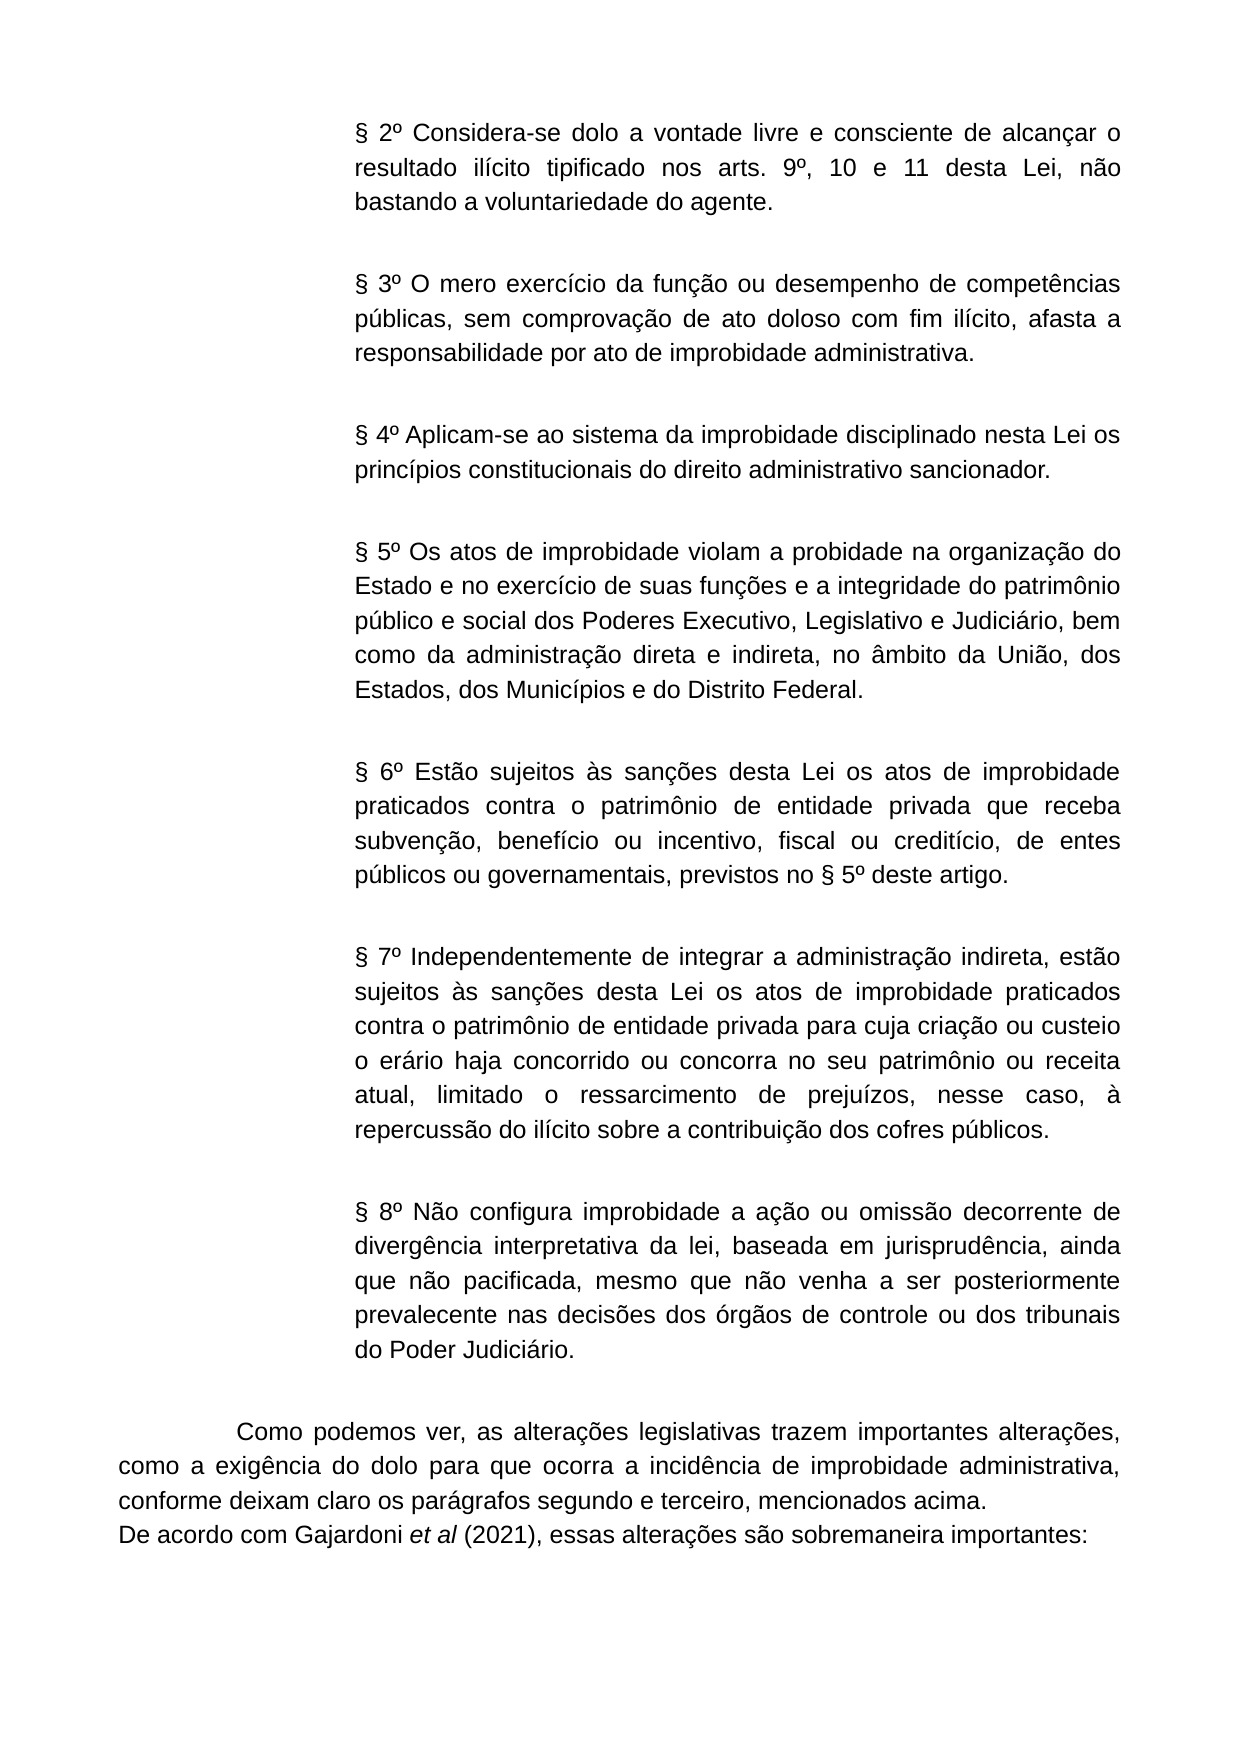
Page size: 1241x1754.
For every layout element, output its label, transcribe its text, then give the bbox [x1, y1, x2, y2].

text § 8º Não configura improbidade a ação ou omissão decorrente de divergência interpretativa da lei, baseada em jurisprudência, ainda que não pacificada, mesmo que não venha a ser posteriormente prevalecente nas decisões dos órgãos de controle ou dos tribunais do Poder Judiciário. [354, 1197, 1122, 1363]
text § 7º Independentemente de integrar a administração indireta, estão sujeitos às sanções desta Lei os atos de improbidade praticados contra o patrimônio de entidade privada para cuja criação ou custeio o erário haja concorrido ou concorra no seu patrimônio ou receita atual, limitado o ressarcimento de prejuízos, nesse caso, à repercussão do ilícito sobre a contribuição dos cofres públicos. [354, 942, 1122, 1143]
text § 2º Considera-se dolo a vontade livre e consciente de alcançar o resultado ilícito tipificado nos arts. 9º, 10 e 11 desta Lei, não bastando a voluntariedade do agente. [354, 118, 1122, 216]
text § 5º Os atos de improbidade violam a probidade na organização do Estado e no exercício de suas funções e a integridade do patrimônio público e social dos Poderes Executivo, Legislativo e Judiciário, bem como da administração direta e indireta, no âmbito da União, dos Estados, dos Municípios e do Distrito Federal. [354, 537, 1122, 703]
text § 6º Estão sujeitos às sanções desta Lei os atos de improbidade praticados contra o patrimônio de entidade privada que receba subvenção, benefício ou incentivo, fiscal ou creditício, de entes públicos ou governamentais, previstos no § 5º deste artigo. [354, 757, 1122, 889]
text § 4º Aplicam-se ao sistema da improbidade disciplinado nesta Lei os princípios constitucionais do direito administrativo sancionador. [354, 420, 1122, 483]
text Como podemos ver, as alterações legislativas trazem importantes alterações, como a exigência do dolo para que ocorra a incidência de improbidade administrativa, conforme deixam claro os parágrafos segundo e terceiro, mencionados acima. [118, 1417, 1122, 1514]
text § 3º O mero exercício da função ou desempenho de competências públicas, sem comprovação de ato doloso com fim ilícito, afasta a responsabilidade por ato de improbidade administrativa. [354, 269, 1122, 367]
text De acordo com Gajardoni et al (2021), essas alterações são sobremaneira importantes: [118, 1520, 1122, 1549]
